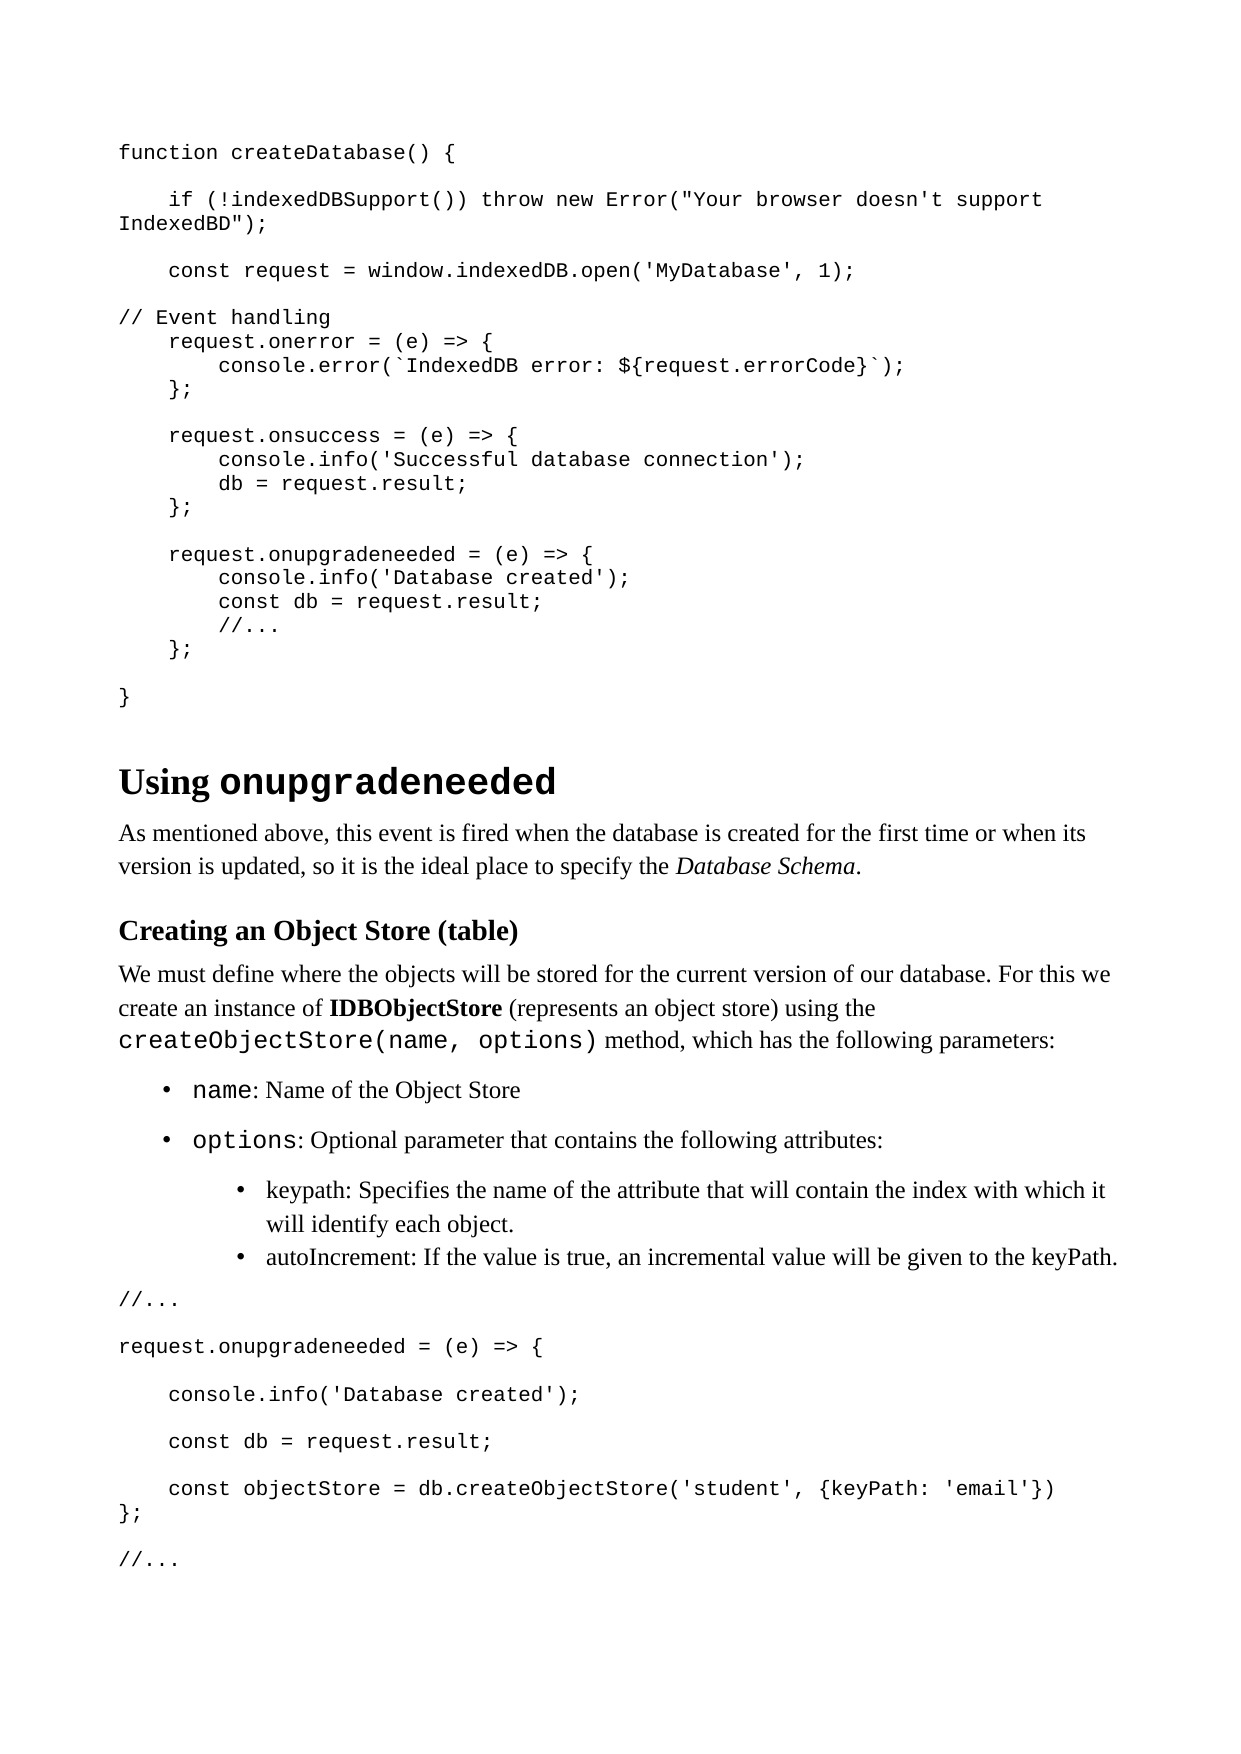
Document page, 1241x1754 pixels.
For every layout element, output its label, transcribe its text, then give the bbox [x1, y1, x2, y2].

text //... [118, 615, 1122, 638]
text console.info('Database created'); [118, 567, 1122, 591]
text const db = request.result; [118, 591, 1122, 615]
text console.info('Successful database connection'); [118, 449, 1122, 473]
text As mentioned above, this event is fired when the database is created for the first time or when its version is updated, so it is the ideal place to specify the Database Schema. [118, 818, 1122, 880]
list autoIncrement: If the value is true, an incremental value will be given to the keyPath. [236, 1242, 1122, 1270]
text const objectStore = db.createObjectStore('student', {keyPath: 'email'}) [118, 1478, 1122, 1502]
text }; [118, 638, 1122, 662]
text //... [118, 1549, 1122, 1573]
list keypath: Specifies the name of the attribute that will contain the index with which it will identify each object. [236, 1176, 1122, 1237]
text //... [118, 1289, 1122, 1313]
text }; [118, 1502, 1122, 1526]
text request.onsuccess = (e) => { [118, 426, 1122, 449]
list options: Optional parameter that contains the following attributes: [162, 1126, 1122, 1156]
list name: Name of the Object Store [162, 1076, 1122, 1106]
text }; [118, 496, 1122, 520]
text function createDatabase() { [118, 142, 1122, 165]
text request.onupgradeneeded = (e) => { [118, 544, 1122, 567]
subtitle Creating an Object Store (table) [118, 913, 1122, 947]
text } [118, 686, 1122, 709]
text // Event handling [118, 307, 1122, 331]
text request.onupgradeneeded = (e) => { [118, 1337, 1122, 1360]
text const request = window.indexedDB.open('MyDatabase', 1); [118, 260, 1122, 284]
text We must define where the objects will be stored for the current version of our database. For this we create an instance of IDBObjectStore (represents an object store) using the createObjectStore(name, options) method, which has the following parameters: [118, 959, 1122, 1056]
text request.onerror = (e) => { [118, 331, 1122, 354]
text }; [118, 378, 1122, 402]
text console.error(`IndexedDB error: ${request.errorCode}`); [118, 354, 1122, 378]
text db = request.result; [118, 473, 1122, 496]
text const db = request.result; [118, 1431, 1122, 1455]
text console.info('Database created'); [118, 1384, 1122, 1407]
subtitle Using onupgradeneeded [118, 759, 1122, 806]
text if (!indexedDBSupport()) throw new Error("Your browser doesn't support IndexedBD"); [118, 189, 1122, 236]
